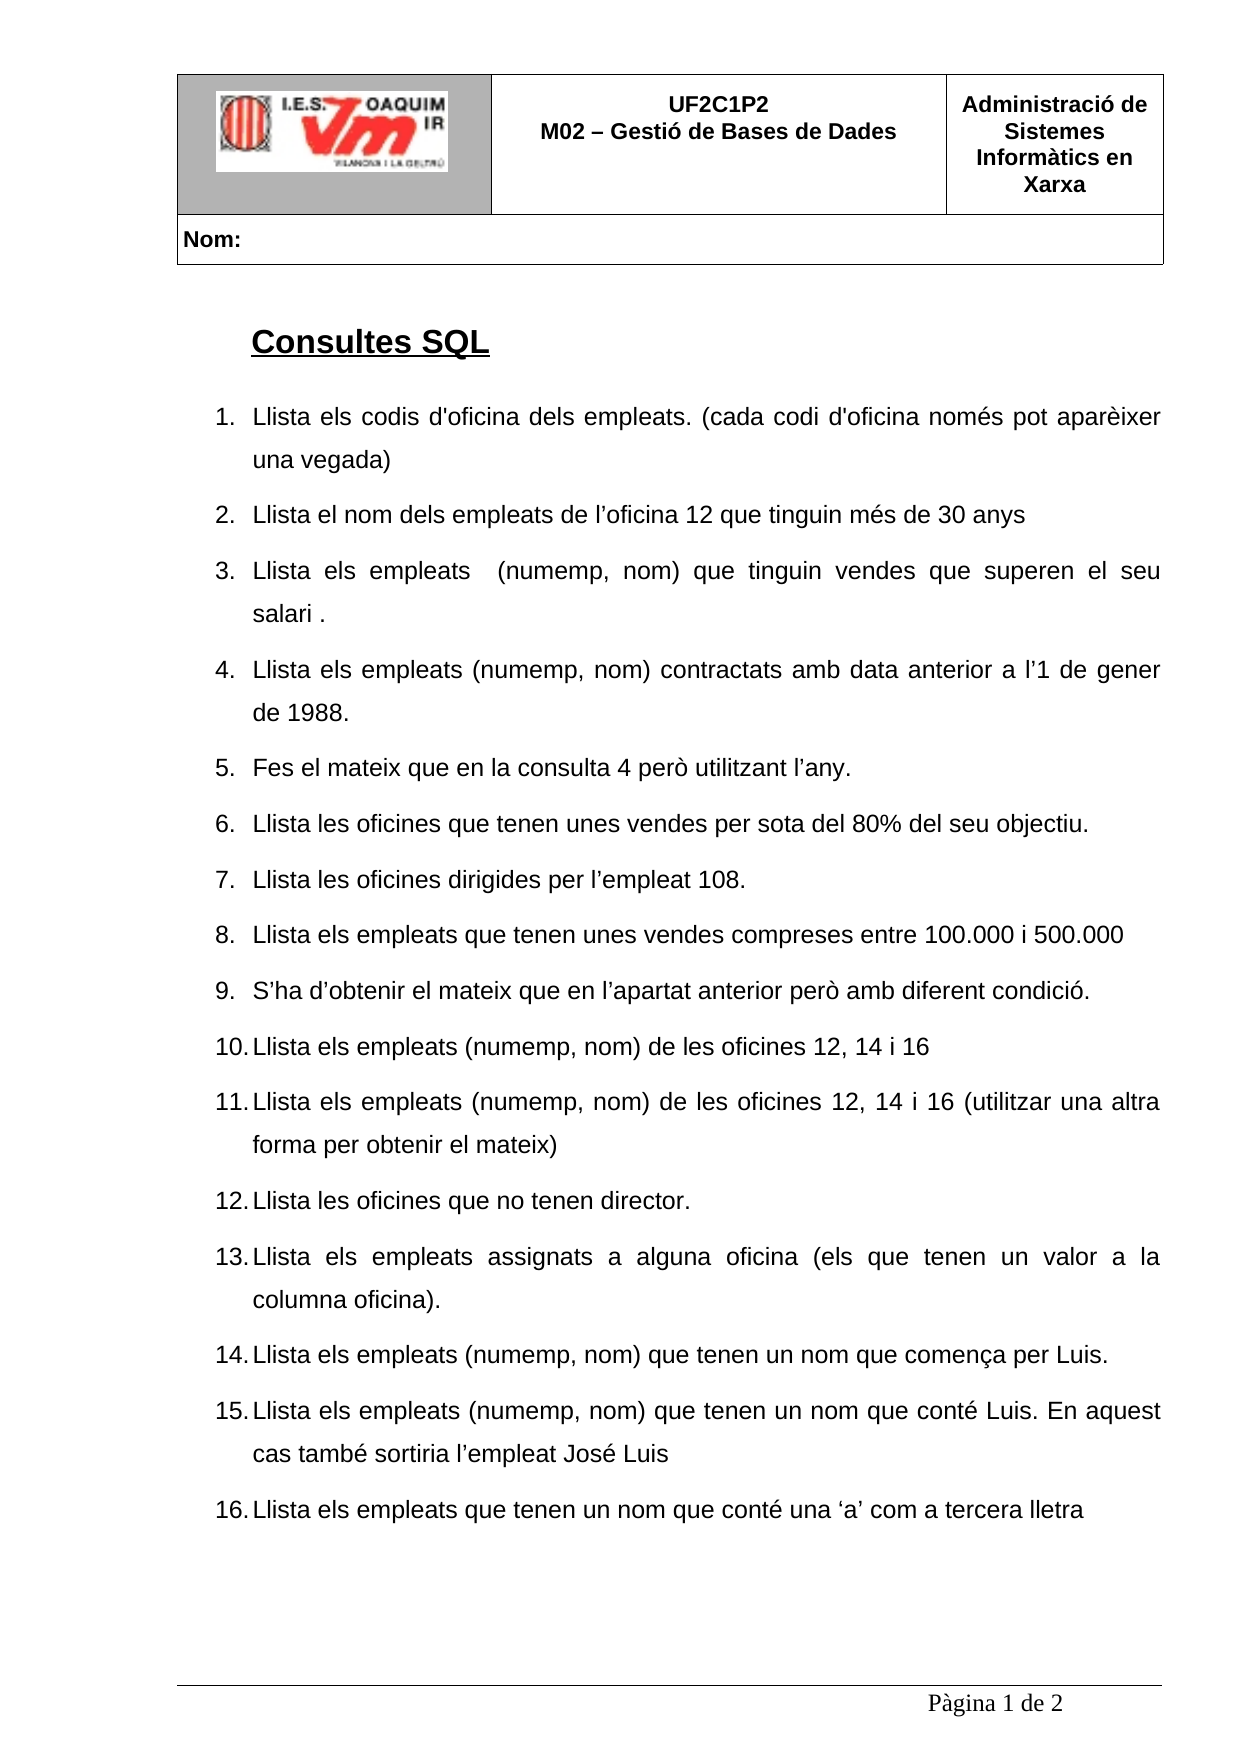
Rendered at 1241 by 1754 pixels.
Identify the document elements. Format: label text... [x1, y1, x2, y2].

list Llista els empleats (numemp, nom) de les oficines 12, 14 i 16 (utilitzar una altra forma per obtenir el mateix) [215, 1087, 1162, 1159]
list Llista els empleats (numemp, nom) que tinguin vendes que superen el seu salari . [215, 556, 1162, 628]
list Llista els empleats (numemp, nom) que tenen un nom que comença per Luis. [215, 1340, 1162, 1369]
list Fes el mateix que en la consulta 4 però utilitzant l’any. [215, 753, 1162, 782]
picture [217, 92, 447, 171]
list Llista els empleats (numemp, nom) que tenen un nom que conté Luis. En aquest cas també sortiria l’empleat José Luis [215, 1396, 1162, 1468]
list Llista el nom dels empleats de l’oficina 12 que tinguin més de 30 anys [215, 500, 1162, 529]
list Llista les oficines que no tenen director. [215, 1186, 1162, 1214]
list Llista els empleats (numemp, nom) de les oficines 12, 14 i 16 [215, 1031, 1162, 1060]
list Llista els codis d'oficina dels empleats. (cada codi d'oficina només pot aparèixer una vegada) [215, 401, 1162, 473]
list Llista els empleats (numemp, nom) contractats amb data anterior a l’1 de gener de 1988. [215, 654, 1162, 726]
list Llista les oficines dirigides per l’empleat 108. [215, 864, 1162, 893]
list Llista els empleats que tenen unes vendes compreses entre 100.000 i 500.000 [215, 920, 1162, 949]
list Llista els empleats que tenen un nom que conté una ‘a’ com a tercera lletra [215, 1494, 1162, 1523]
list S’ha d’obtenir el mateix que en l’apartat anterior però amb diferent condició. [215, 976, 1162, 1004]
list Llista els empleats assignats a alguna oficina (els que tenen un valor a la columna oficina). [215, 1241, 1162, 1313]
text Consultes SQL [177, 322, 1162, 360]
list Llista les oficines que tenen unes vendes per sota del 80% del seu objectiu. [215, 809, 1162, 838]
